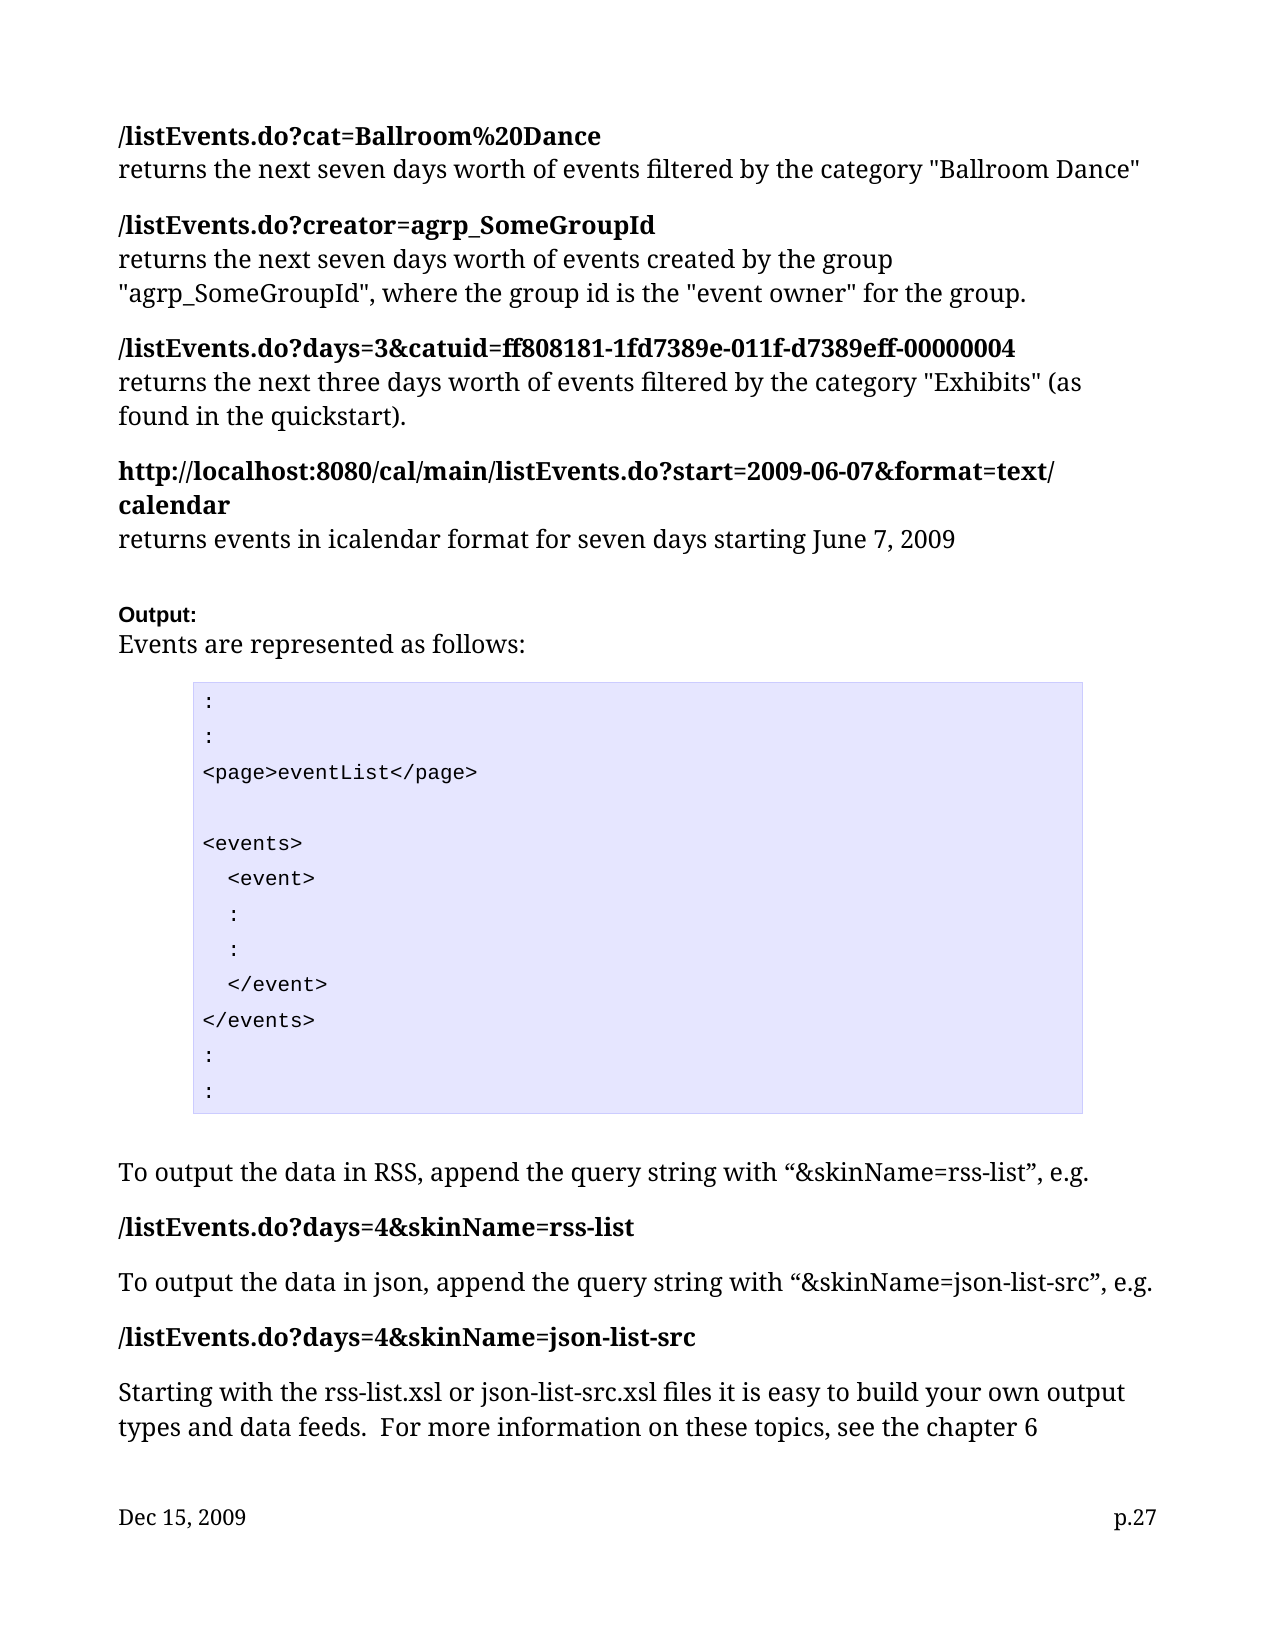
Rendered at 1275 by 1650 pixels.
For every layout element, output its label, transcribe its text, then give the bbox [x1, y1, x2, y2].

text </events> [194, 1001, 1082, 1033]
text Events are represented as follows: [118, 627, 1157, 661]
text : [194, 1036, 1082, 1069]
text /listEvents.do?days=3&catuid=ff808181-1fd7389e-011f-d7389eff-00000004 returns the next three days worth of events filtered by the category "Exhibits" (as found in the quickstart). [118, 331, 1157, 433]
text /listEvents.do?days=4&skinName=rss-list [118, 1210, 1157, 1244]
text : [194, 683, 1082, 715]
text : [194, 894, 1082, 927]
text </event> [194, 965, 1082, 998]
text To output the data in json, append the query string with “&skinName=json-list-src”, e.g. [118, 1265, 1157, 1299]
text <event> [194, 859, 1082, 892]
subtitle Output: [118, 602, 1157, 627]
text : [194, 717, 1082, 750]
text : [194, 1072, 1082, 1113]
text <page>eventList</page> [194, 753, 1082, 786]
text /listEvents.do?cat=Ballroom%20Dance returns the next seven days worth of events filtered by the category "Ballroom Dance" [118, 118, 1157, 186]
text : [194, 930, 1082, 963]
text <events> [194, 824, 1082, 856]
text /listEvents.do?creator=agrp_SomeGroupId returns the next seven days worth of events created by the group "agrp_SomeGroupId", where the group id is the "event owner" for the group. [118, 207, 1157, 309]
text http://localhost:8080/cal/main/listEvents.do?start=2009-06-07&format=text/calendar returns events in icalendar format for seven days starting June 7, 2009 [118, 454, 1157, 556]
text /listEvents.do?days=4&skinName=json-list-src [118, 1320, 1157, 1354]
text Starting with the rss-list.xsl or json-list-src.xsl files it is easy to build your own output types and data feeds. For more information on these topics, see the chapter 6 [118, 1375, 1157, 1443]
text To output the data in RSS, append the query string with “&skinName=rss-list”, e.g. [118, 1155, 1157, 1189]
